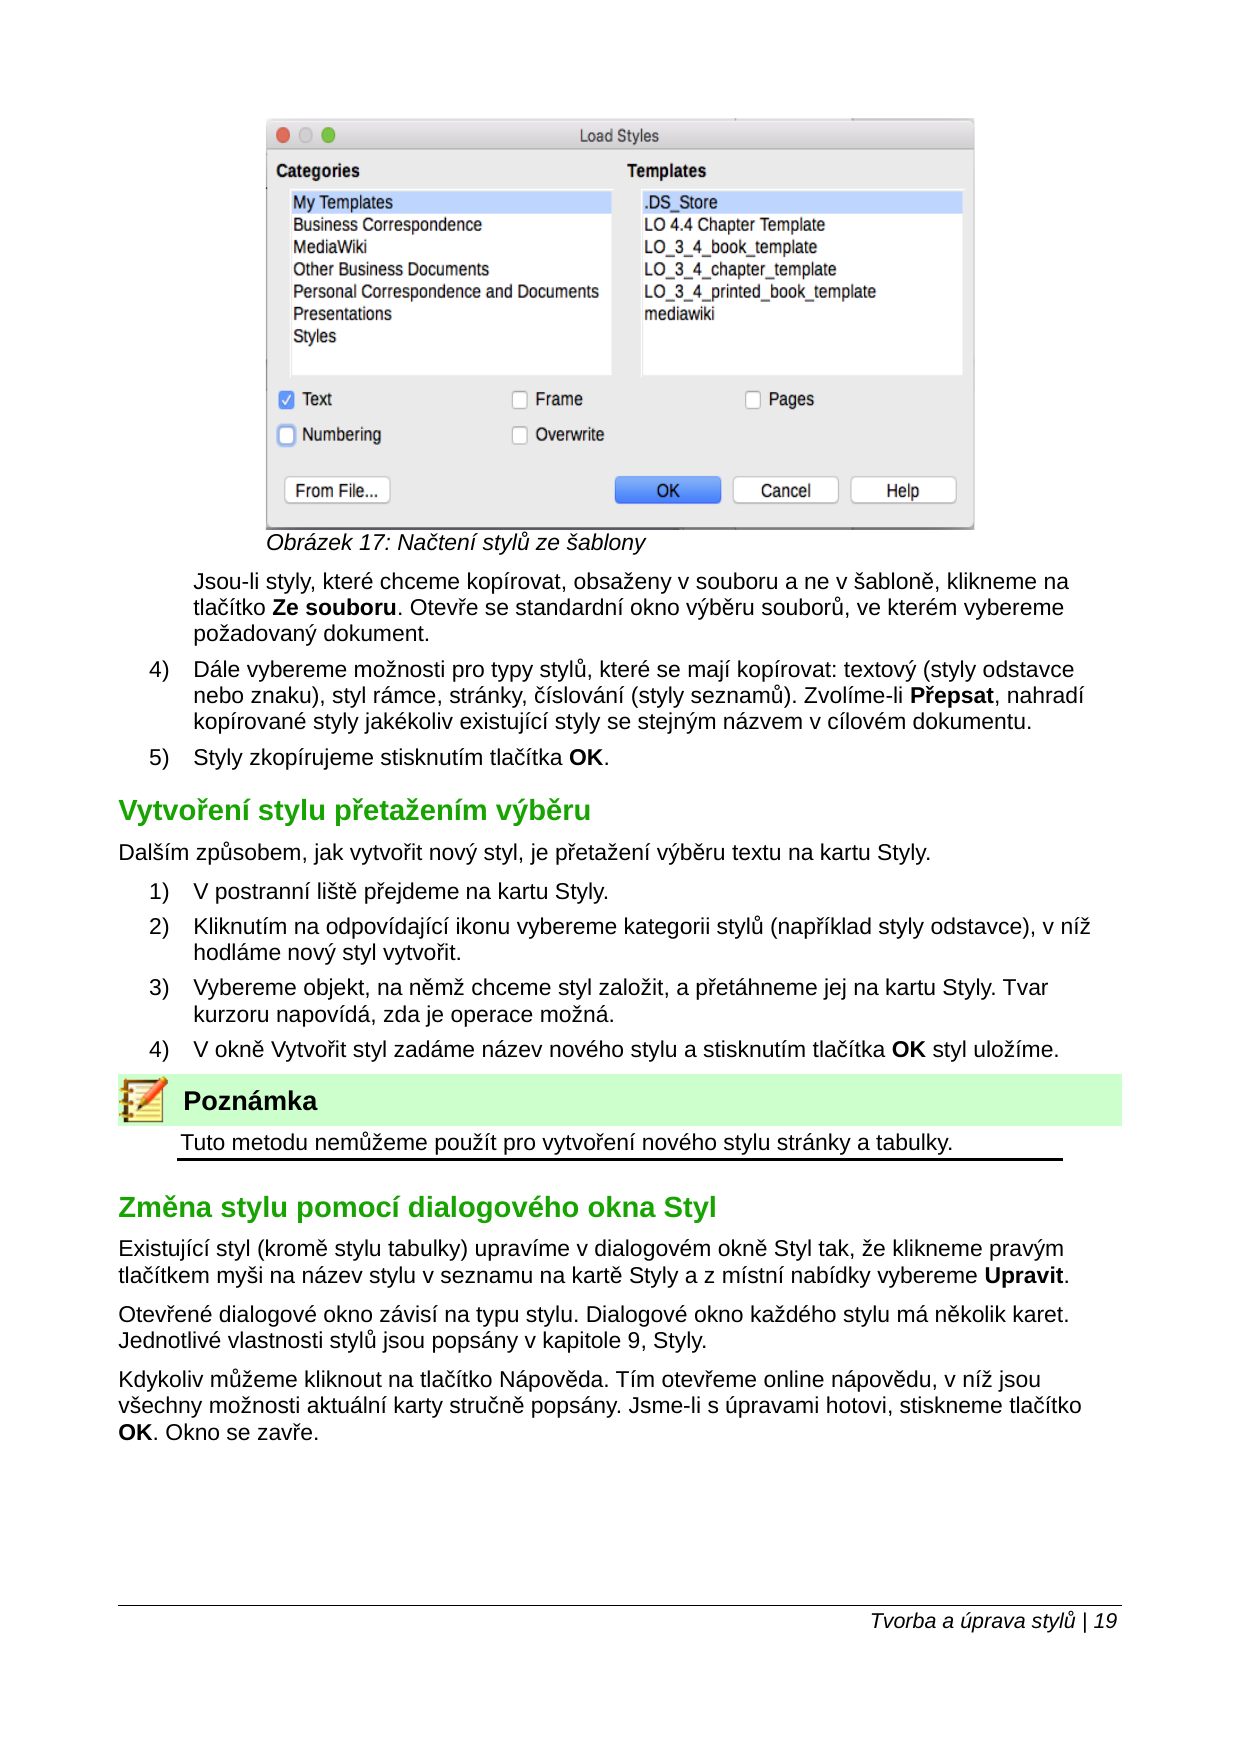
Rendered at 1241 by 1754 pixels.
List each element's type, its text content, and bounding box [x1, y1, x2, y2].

list Styly zkopírujeme stisknutím tlačítka OK. [169, 743, 1122, 770]
list Vybereme objekt, na němž chceme styl založit, a přetáhneme jej na kartu Styly. Tvar kurzoru napovídá, zda je operace možná. [169, 974, 1122, 1027]
list Dalším způsobem, jak vytvořit nový styl, je přetažení výběru textu na kartu Styly. [118, 839, 1122, 865]
text Kdykoliv můžeme kliknout na tlačítko Nápověda. Tím otevřeme online nápovědu, v níž jsou všechny možnosti aktuální karty stručně popsány. Jsme-li s úpravami hotovi, stiskneme tlačítko OK. Okno se zavře. [118, 1366, 1122, 1445]
subtitle Vytvoření stylu přetažením výběru [118, 793, 1122, 827]
text Obrázek 17: Načtení stylů ze šablony [266, 530, 974, 556]
list Kliknutím na odpovídající ikonu vybereme kategorii stylů (například styly odstavce), v níž hodláme nový styl vytvořit. [169, 913, 1122, 966]
text Existující styl (kromě stylu tabulky) upravíme v dialogovém okně Styl tak, že klikneme pravým tlačítkem myši na název stylu v seznamu na kartě Styly a z místní nabídky vybereme Upravit. [118, 1235, 1122, 1288]
picture [265, 118, 975, 530]
list V okně Vytvořit styl zadáme název nového stylu a stisknutím tlačítka OK styl uložíme. [169, 1036, 1122, 1062]
text Tuto metodu nemůžeme použít pro vytvoření nového stylu stránky a tabulky. [177, 1126, 1063, 1158]
list Dále vybereme možnosti pro typy stylů, které se mají kopírovat: textový (styly odstavce nebo znaku), styl rámce, stránky, číslování (styly seznamů). Zvolíme-li Přepsat, nahradí kopírované styly jakékoliv existující styly se stejným názvem v cílovém dokumentu. [169, 656, 1122, 734]
subtitle Změna stylu pomocí dialogového okna Styl [118, 1190, 1122, 1224]
picture [119, 1075, 170, 1126]
text Otevřené dialogové okno závisí na typu stylu. Dialogové okno každého stylu má několik karet. Jednotlivé vlastnosti stylů jsou popsány v kapitole 9, Styly. [118, 1301, 1122, 1353]
list V postranní liště přejdeme na kartu Styly. [169, 878, 1122, 904]
list Jsou-li styly, které chceme kopírovat, obsaženy v souboru a ne v šabloně, klikneme na tlačítko Ze souboru. Otevře se standardní okno výběru souborů, ve kterém vybereme požadovaný dokument. [169, 568, 1122, 647]
subtitle Poznámka [118, 1074, 1122, 1126]
